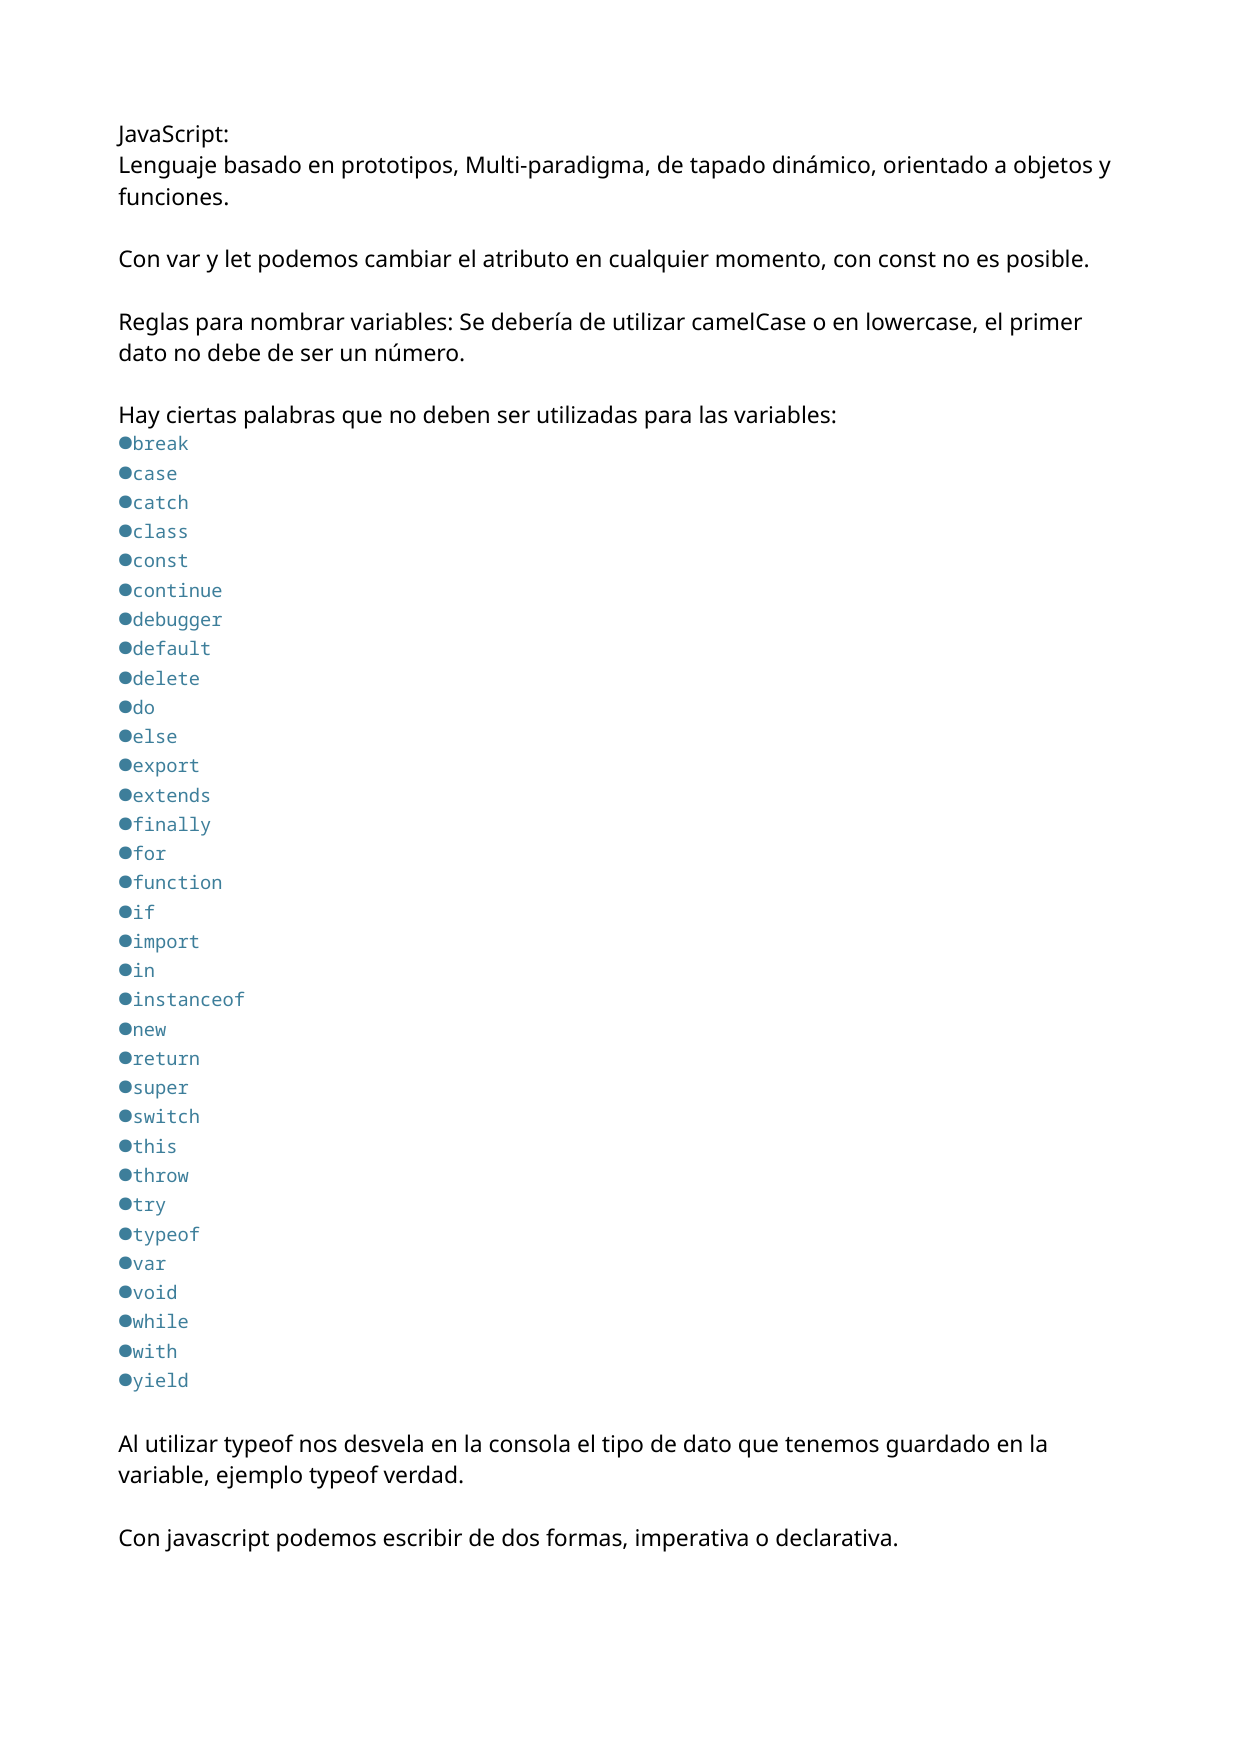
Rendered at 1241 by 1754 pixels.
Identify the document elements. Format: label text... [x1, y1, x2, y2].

list import [118, 928, 1122, 954]
text Lenguaje basado en prototipos, Multi-paradigma, de tapado dinámico, orientado a objetos y funciones. [118, 149, 1122, 212]
list this [118, 1133, 1122, 1159]
list export [118, 753, 1122, 778]
list function [118, 870, 1122, 895]
list extends [118, 782, 1122, 807]
list break [118, 431, 1122, 456]
text JavaScript: [118, 118, 1122, 149]
list default [118, 636, 1122, 661]
list switch [118, 1104, 1122, 1129]
list super [118, 1074, 1122, 1100]
list typeof [118, 1221, 1122, 1246]
list class [118, 518, 1122, 544]
list throw [118, 1162, 1122, 1188]
text Hay ciertas palabras que no deben ser utilizadas para las variables: [118, 399, 1122, 431]
list new [118, 1016, 1122, 1042]
list yield [118, 1367, 1122, 1393]
list in [118, 957, 1122, 983]
text Con javascript podemos escribir de dos formas, imperativa o declarativa. [118, 1522, 1122, 1553]
list case [118, 460, 1122, 485]
list continue [118, 577, 1122, 602]
list while [118, 1309, 1122, 1334]
list if [118, 899, 1122, 924]
list with [118, 1338, 1122, 1363]
list debugger [118, 606, 1122, 632]
list do [118, 694, 1122, 719]
list return [118, 1045, 1122, 1071]
list void [118, 1279, 1122, 1305]
text Al utilizar typeof nos desvela en la consola el tipo de dato que tenemos guardado en la variable, ejemplo typeof verdad. [118, 1428, 1122, 1490]
list var [118, 1250, 1122, 1276]
list finally [118, 811, 1122, 837]
text Reglas para nombrar variables: Se debería de utilizar camelCase o en lowercase, el primer dato no debe de ser un número. [118, 306, 1122, 368]
text Con var y let podemos cambiar el atributo en cualquier momento, con const no es posible. [118, 243, 1122, 274]
list instanceof [118, 987, 1122, 1012]
list const [118, 548, 1122, 573]
list try [118, 1192, 1122, 1217]
list for [118, 840, 1122, 866]
list else [118, 723, 1122, 749]
list catch [118, 489, 1122, 515]
list delete [118, 665, 1122, 690]
